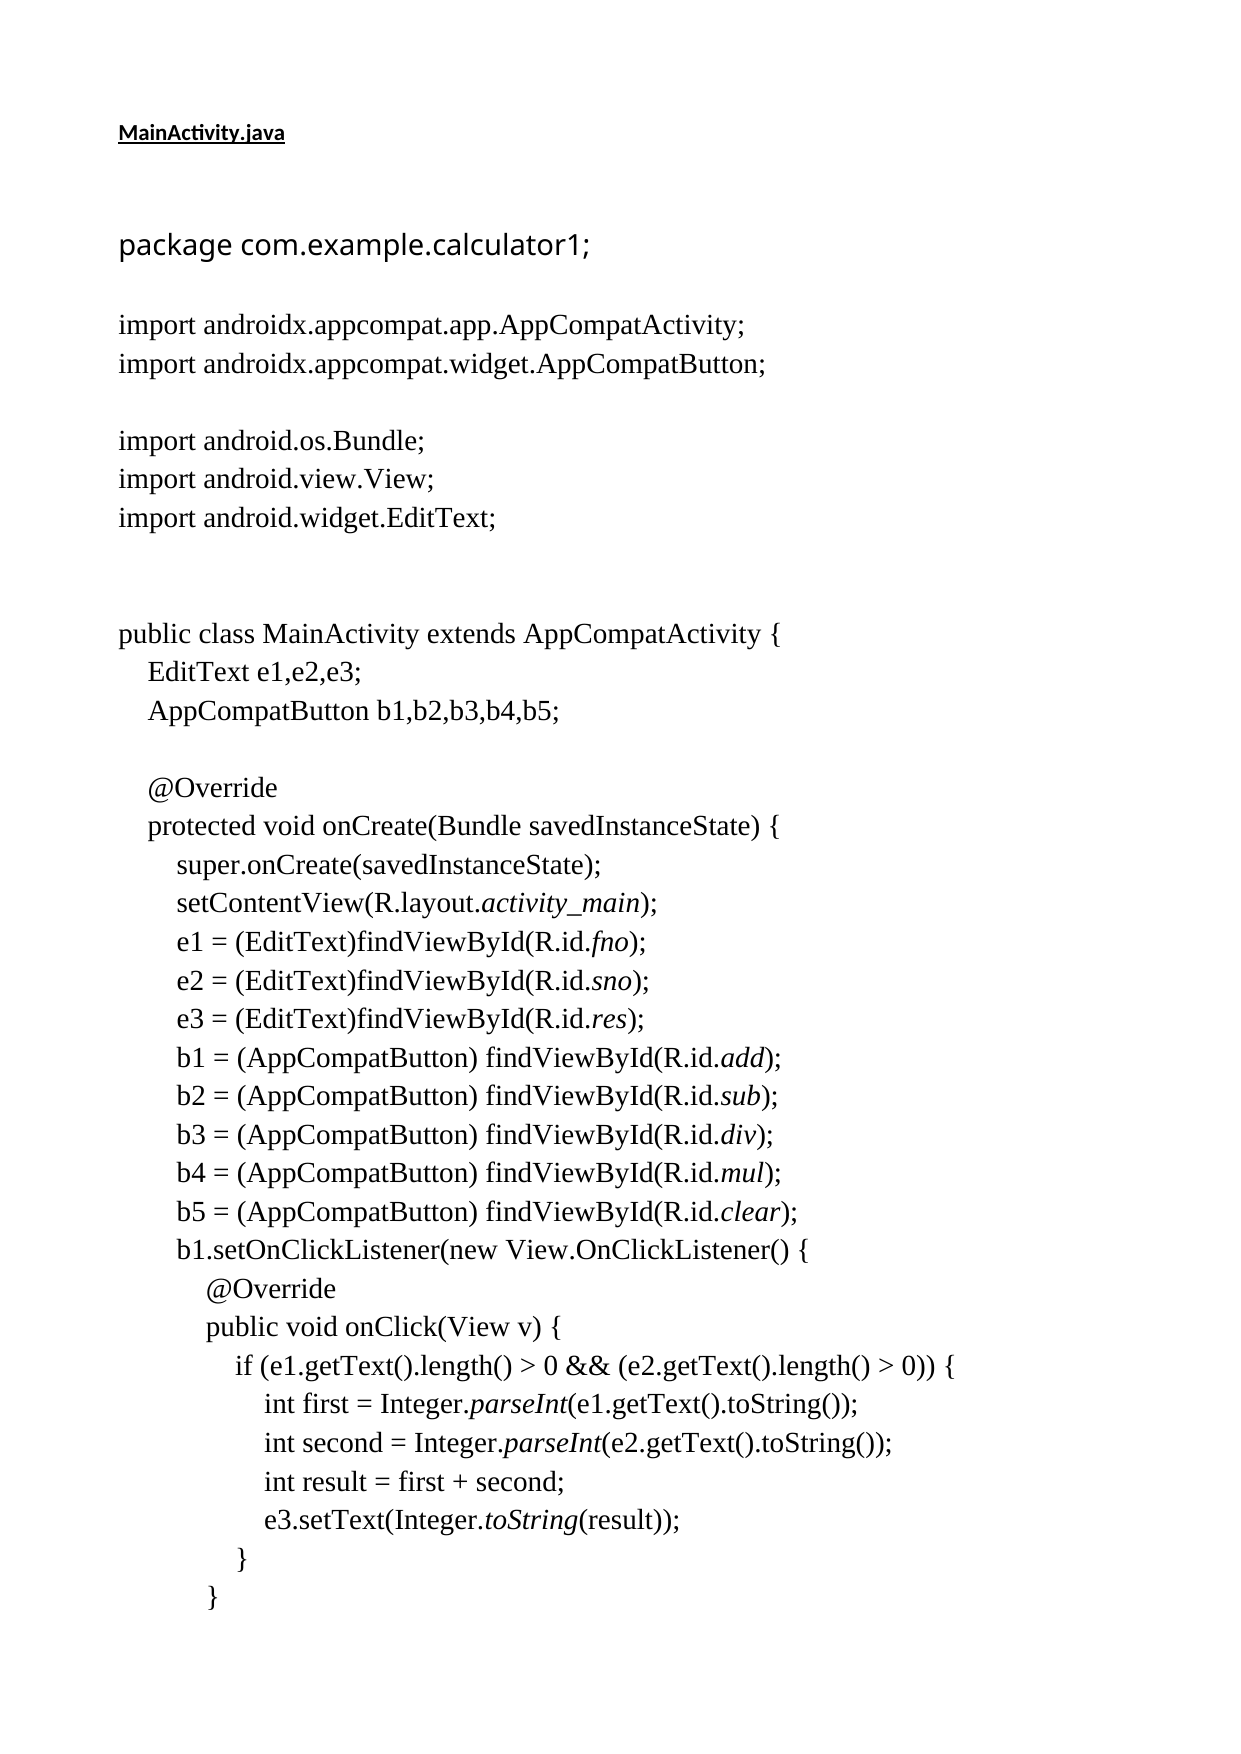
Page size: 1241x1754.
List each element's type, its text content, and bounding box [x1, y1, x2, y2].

text MainActivity.java [118, 118, 1122, 146]
text package com.example.calculator1; import androidx.appcompat.app.AppCompatActivity; import androidx.appcompat.widget.AppCompatButton; import android.os.Bundle; import android.view.View; import android.widget.EditText; public class MainActivity extends AppCompatActivity { EditText e1,e2,e3; AppCompatButton b1,b2,b3,b4,b5; @Override protected void onCreate(Bundle savedInstanceState) { super.onCreate(savedInstanceState); setContentView(R.layout.activity_main); e1 = (EditText)findViewById(R.id.fno); e2 = (EditText)findViewById(R.id.sno); e3 = (EditText)findViewById(R.id.res); b1 = (AppCompatButton) findViewById(R.id.add); b2 = (AppCompatButton) findViewById(R.id.sub); b3 = (AppCompatButton) findViewById(R.id.div); b4 = (AppCompatButton) findViewById(R.id.mul); b5 = (AppCompatButton) findViewById(R.id.clear); b1.setOnClickListener(new View.OnClickListener() { @Override public void onClick(View v) { if (e1.getText().length() > 0 && (e2.getText().length() > 0)) { int first = Integer.parseInt(e1.getText().toString()); int second = Integer.parseInt(e2.getText().toString()); int result = first + second; e3.setText(Integer.toString(result)); } } [118, 224, 1122, 1613]
